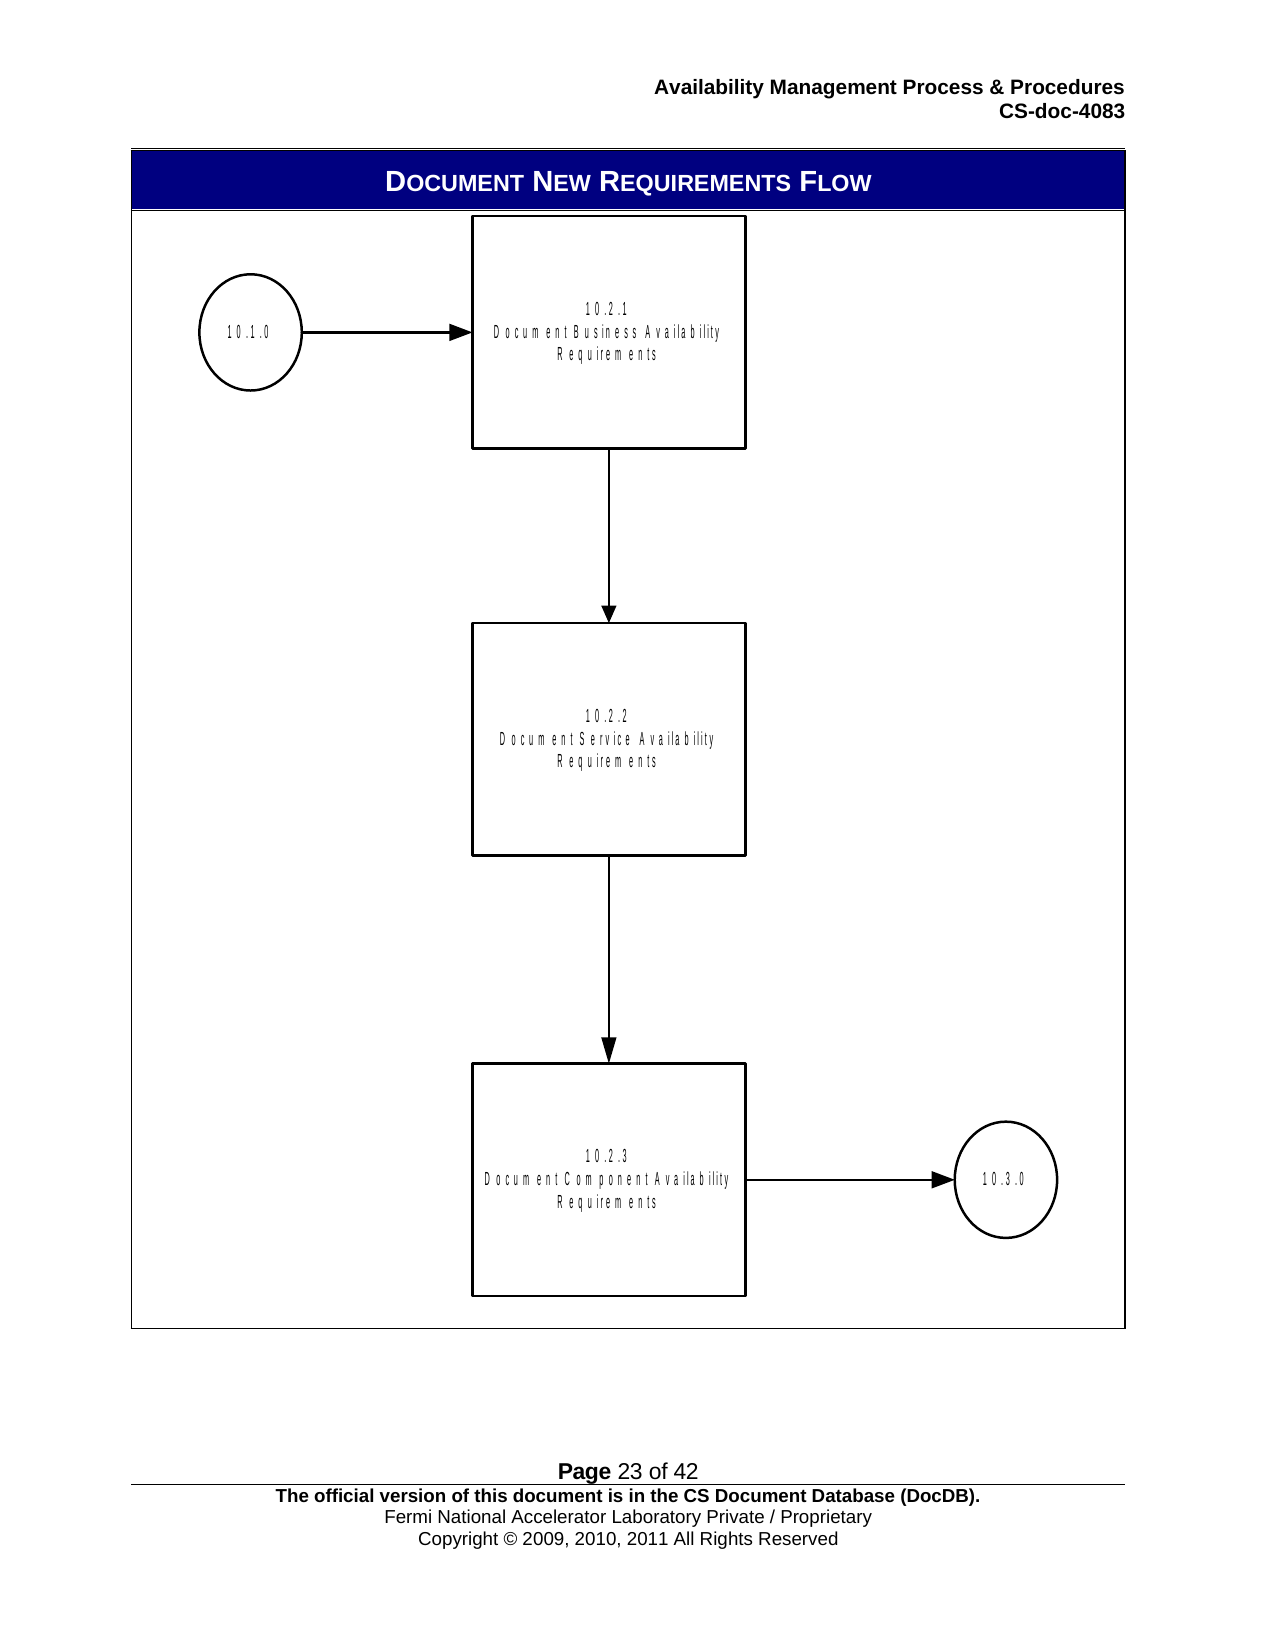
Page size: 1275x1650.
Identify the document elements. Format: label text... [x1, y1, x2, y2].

table_header Document New Requirements Flow [132, 151, 1124, 209]
table_cell [132, 211, 1124, 1328]
